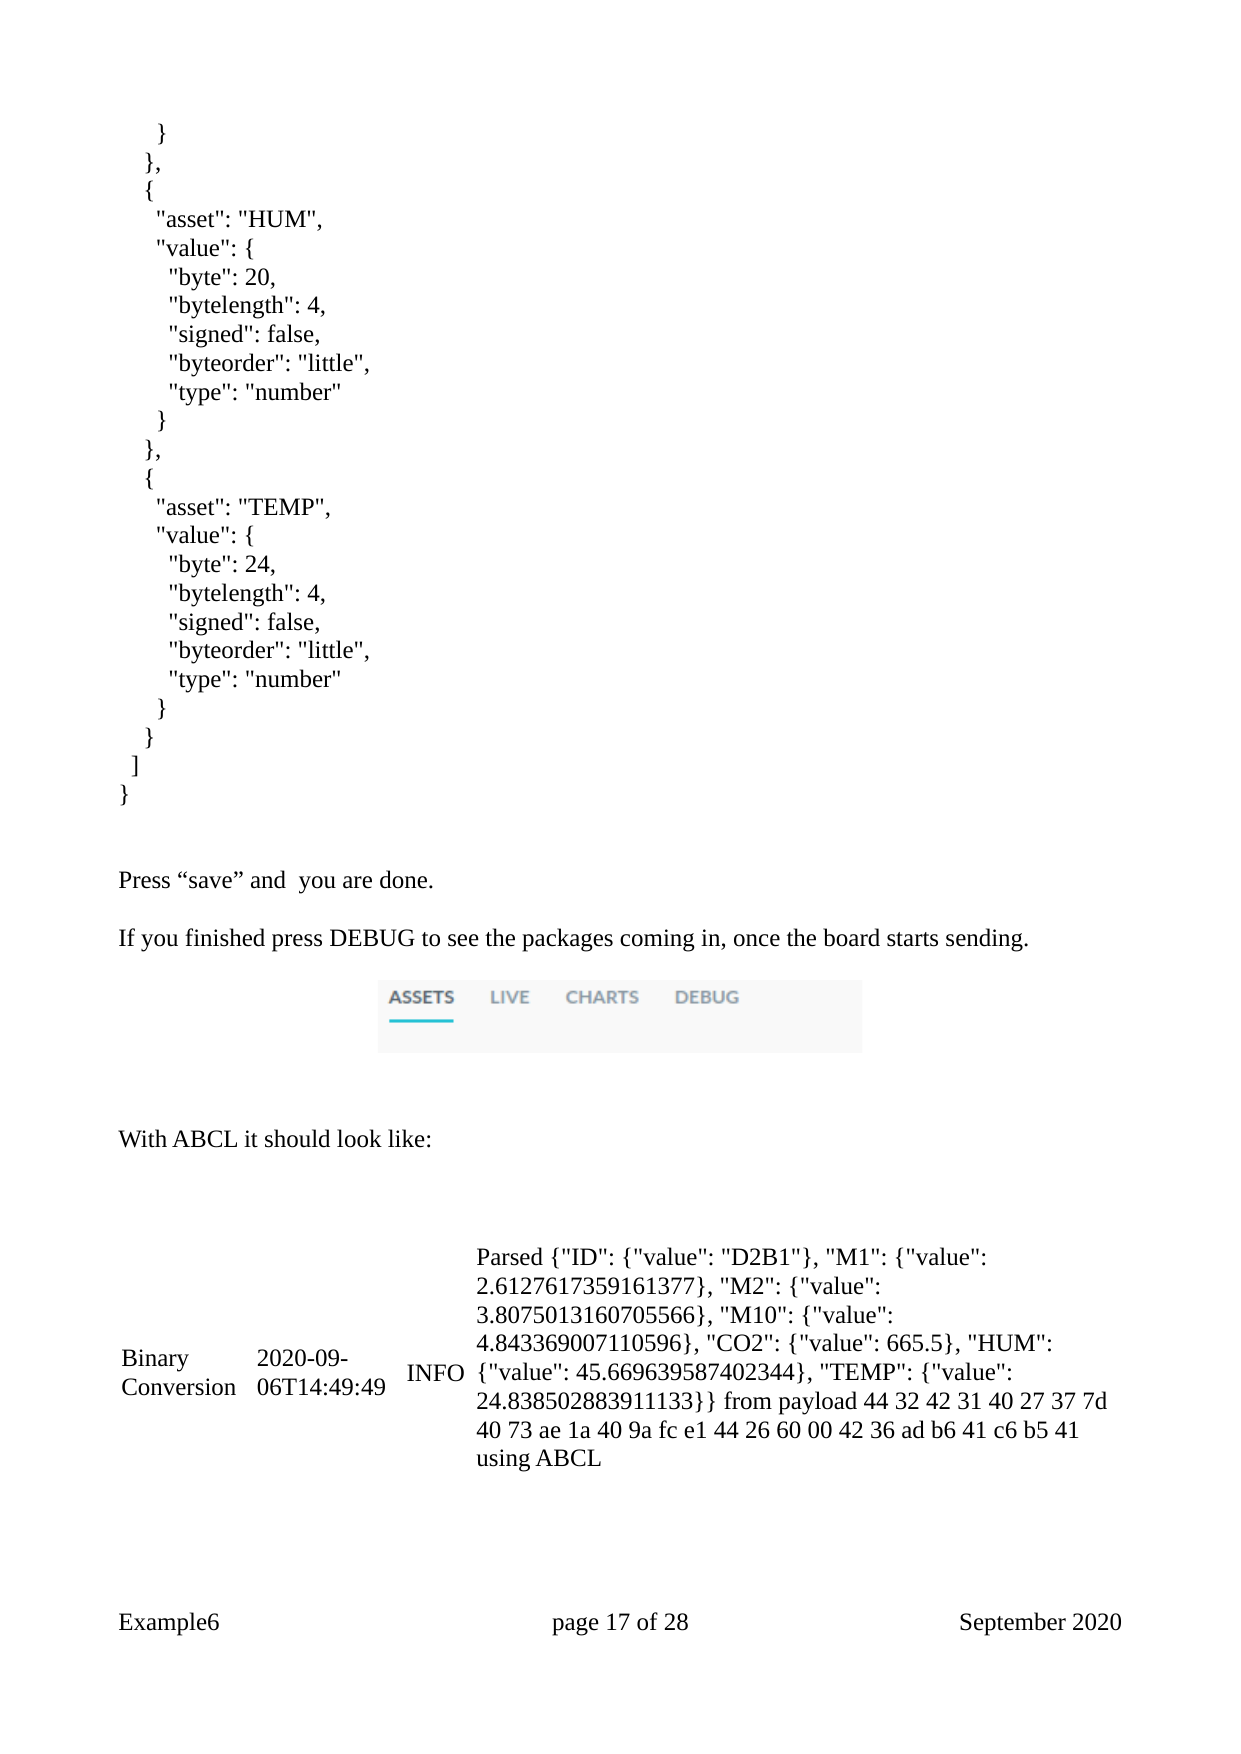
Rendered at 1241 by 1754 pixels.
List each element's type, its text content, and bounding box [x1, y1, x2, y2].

text "value": { [118, 521, 1122, 549]
text "value": { [118, 233, 1122, 262]
text If you finished press DEBUG to see the packages coming in, once the board starts sending. [118, 923, 1122, 952]
text "asset": "HUM", [118, 204, 1122, 233]
picture [377, 980, 863, 1053]
table_header Binary Conversion [118, 1239, 254, 1505]
text "signed": false, [118, 607, 1122, 636]
text Press “save” and you are done. [118, 866, 1122, 894]
text { [118, 463, 1122, 492]
text "bytelength": 4, [118, 578, 1122, 607]
table_header Parsed {"ID": {"value": "D2B1"}, "M1": {"value": 2.6127617359161377}, "M2": {"value": 3.8075013160705566}, "M10": {"value": 4.843369007110596}, "CO2": {"value": 665.5}, "HUM": {"value": 45.669639587402344}, "TEMP": {"value": 24.838502883911133}} from payload 44 32 42 31 40 27 37 7d 40 73 ae 1a 40 9a fc e1 44 26 60 00 42 36 ad b6 41 c6 b5 41 using ABCL [473, 1239, 1122, 1505]
text "byte": 24, [118, 549, 1122, 578]
text } [118, 779, 1122, 808]
text } [118, 722, 1122, 751]
text "byteorder": "little", [118, 348, 1122, 377]
text "byteorder": "little", [118, 636, 1122, 664]
text "signed": false, [118, 319, 1122, 348]
text "type": "number" [118, 664, 1122, 693]
text "byte": 20, [118, 262, 1122, 291]
text With ABCL it should look like: [118, 1124, 1122, 1153]
text }, [118, 434, 1122, 463]
text ] [118, 751, 1122, 779]
text "bytelength": 4, [118, 291, 1122, 319]
table_header INFO [404, 1239, 473, 1505]
text } [118, 406, 1122, 434]
text { [118, 176, 1122, 204]
text }, [118, 147, 1122, 176]
text } [118, 118, 1122, 147]
text "asset": "TEMP", [118, 492, 1122, 521]
text "type": "number" [118, 377, 1122, 406]
text } [118, 693, 1122, 722]
table_header 2020-09-06T14:49:49 [254, 1239, 403, 1505]
